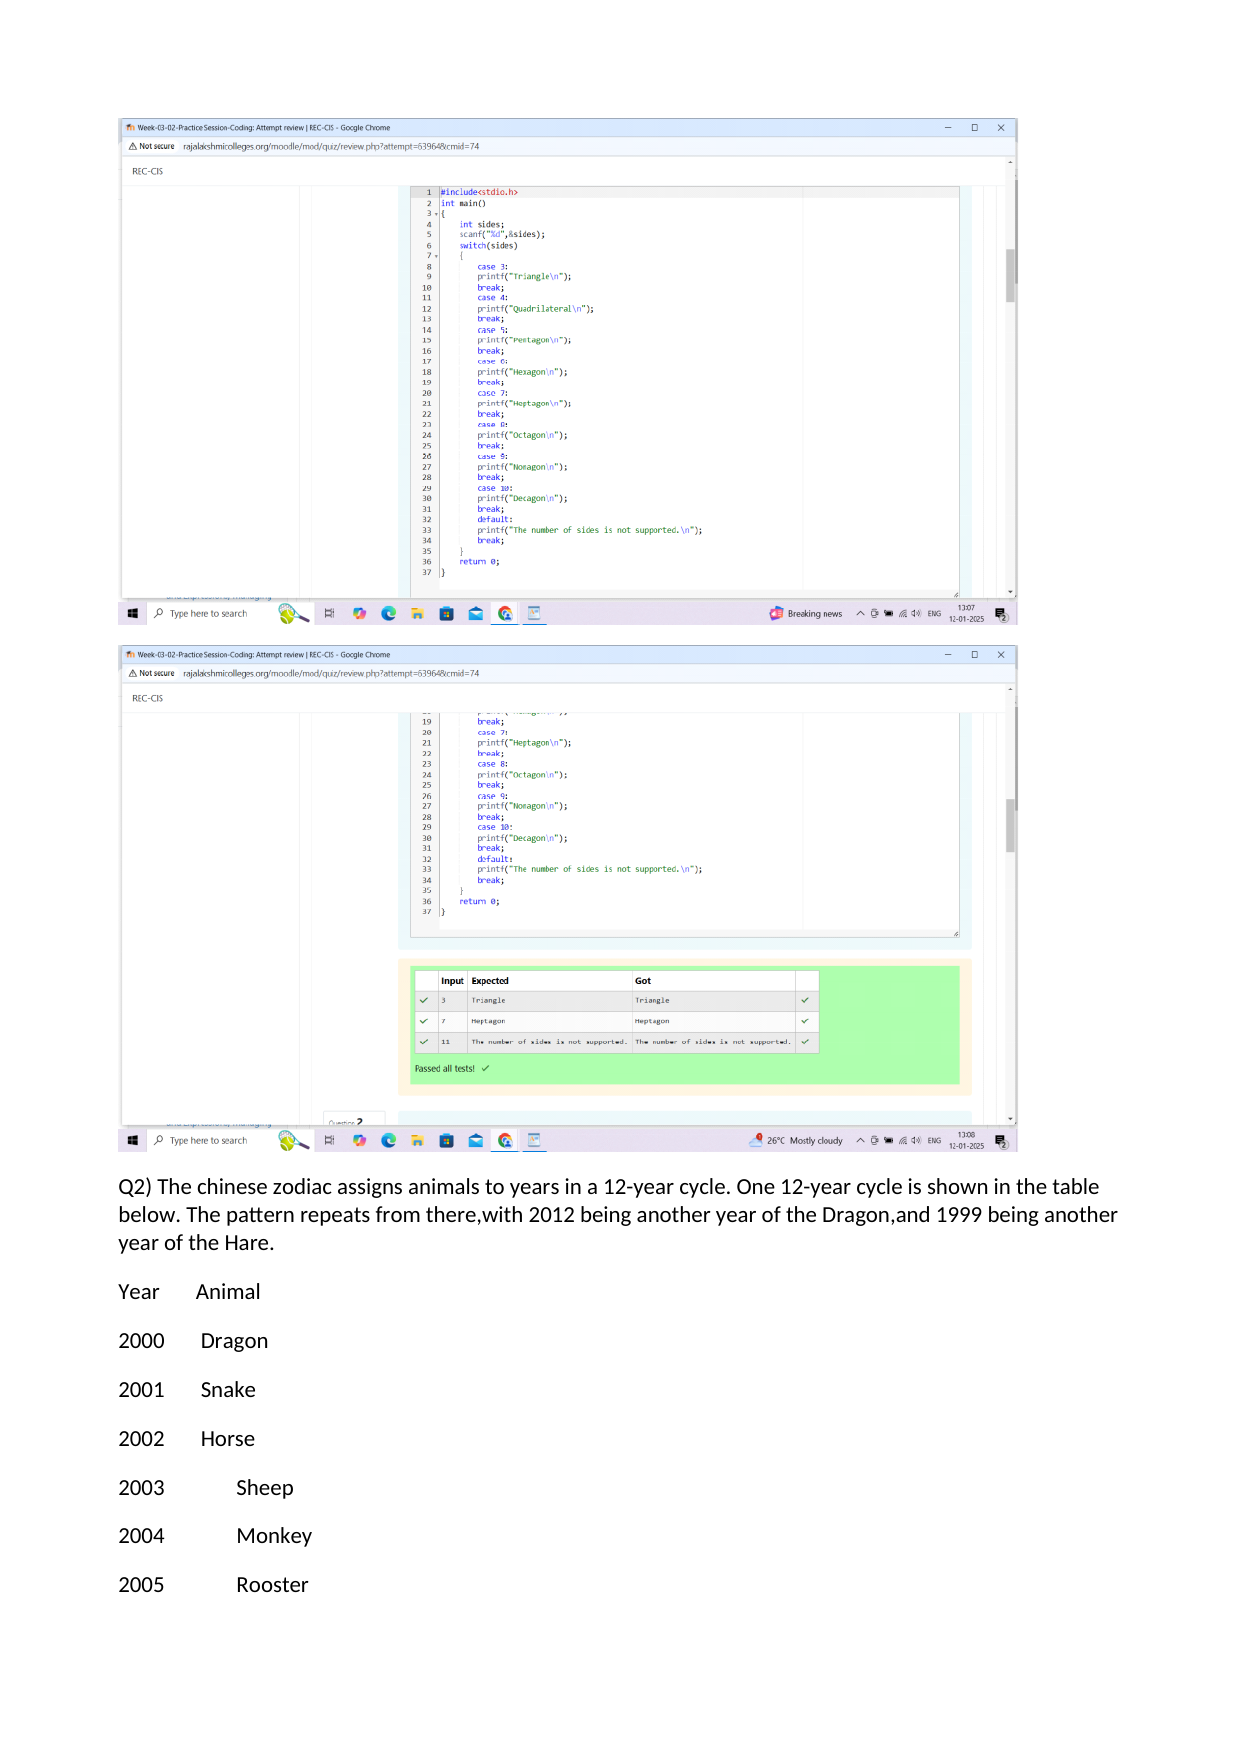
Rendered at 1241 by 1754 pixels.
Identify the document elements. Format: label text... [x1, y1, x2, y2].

text 2002 Horse [118, 1424, 1122, 1452]
text 2005 Rooster [118, 1570, 1122, 1598]
text Year Animal [118, 1277, 1122, 1305]
text 2003 Sheep [118, 1473, 1122, 1501]
text Q2) The chinese zodiac assigns animals to years in a 12-year cycle. One 12-year cycle is shown in the table below. The pattern repeats from there,with 2012 being another year of the Dragon,and 1999 being another year of the Hare. [118, 1172, 1122, 1256]
text 2000 Dragon [118, 1326, 1122, 1354]
text 2001 Snake [118, 1375, 1122, 1403]
text 2004 Monkey [118, 1521, 1122, 1549]
